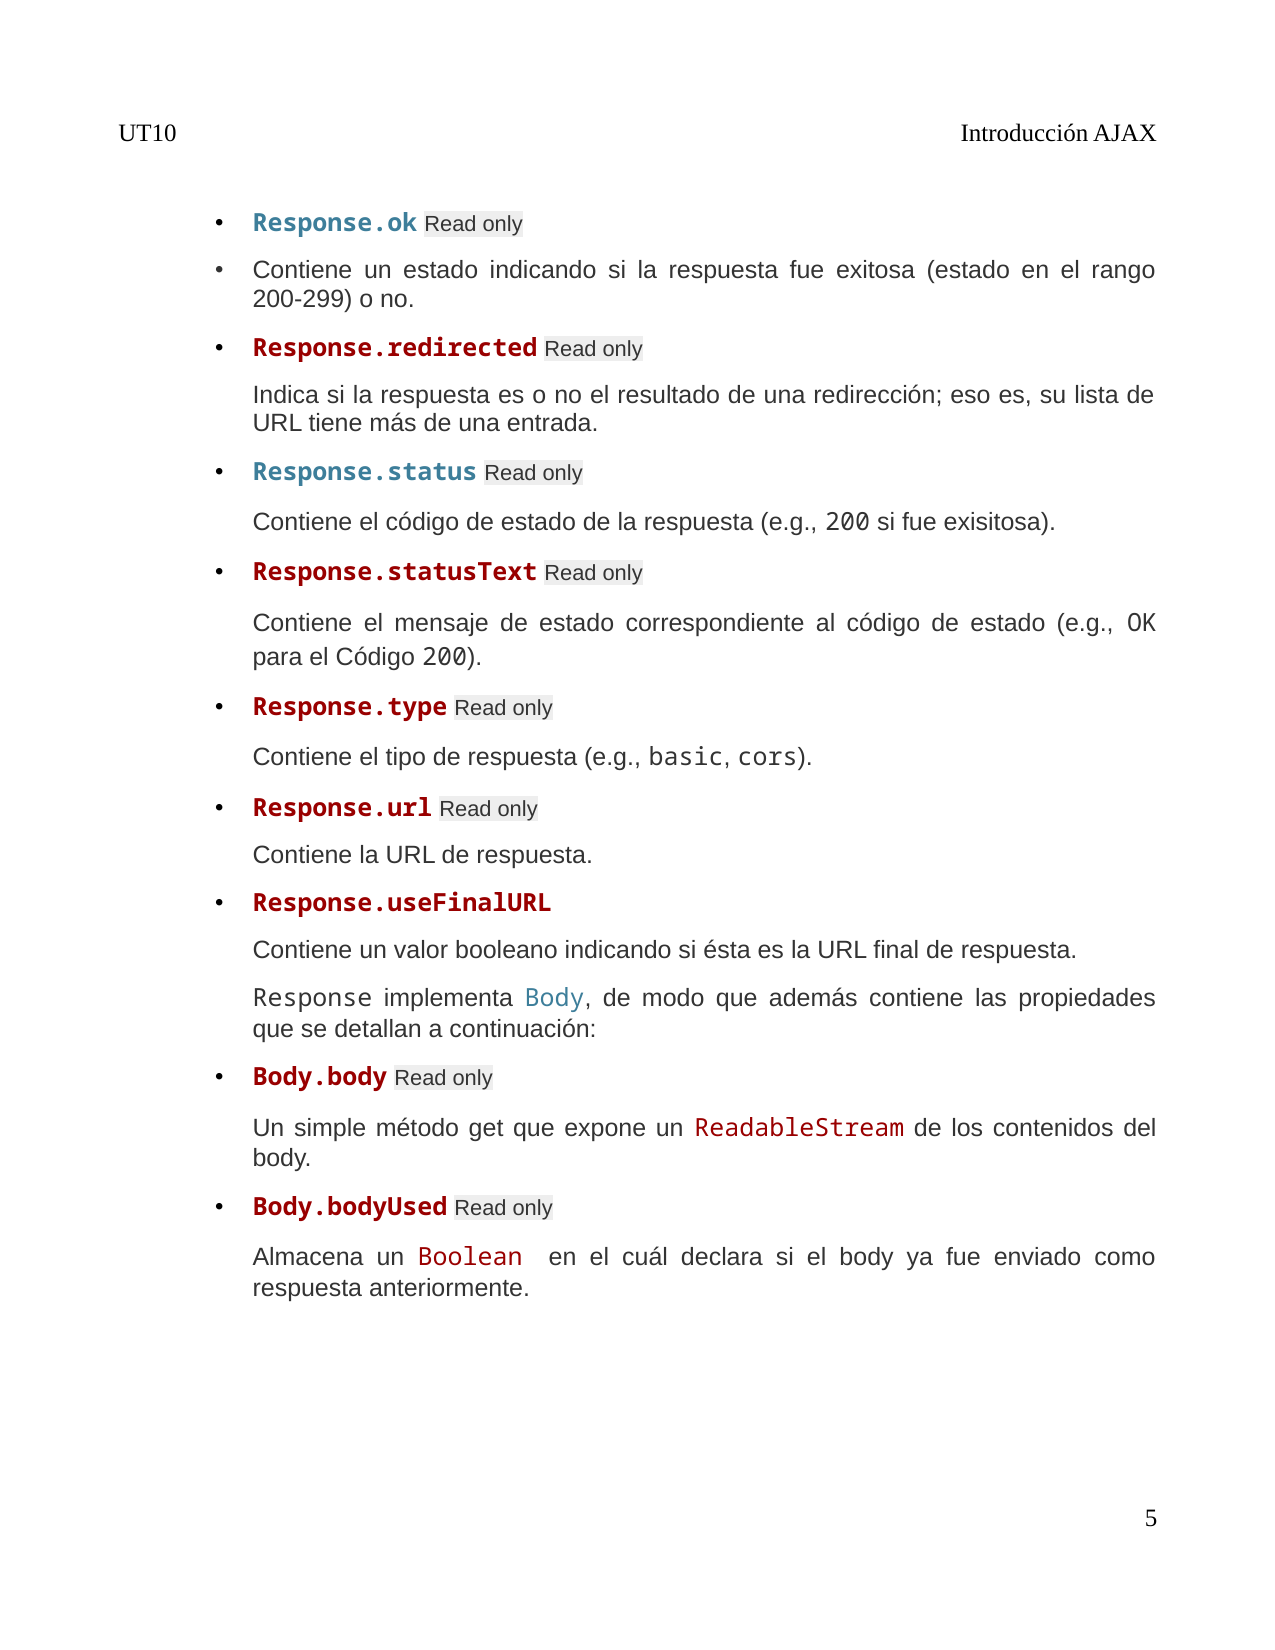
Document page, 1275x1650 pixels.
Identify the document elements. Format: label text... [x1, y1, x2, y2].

list Indica si la respuesta es o no el resultado de una redirección; eso es, su lista de URL tiene más de una entrada. [215, 379, 1157, 437]
subtitle Body.body Read only [215, 1059, 1157, 1093]
list Response implementa Body, de modo que además contiene las propiedades que se detallan a continuación: [215, 980, 1157, 1043]
list Almacena un Boolean en el cuál declara si el body ya fue enviado como respuesta anteriormente. [215, 1239, 1157, 1301]
list Contiene el mensaje de estado correspondiente al código de estado (e.g., OK para el Código 200). [215, 604, 1157, 672]
list Contiene el código de estado de la respuesta (e.g., 200 si fue exisitosa). [215, 504, 1157, 538]
subtitle Response.type Read only [215, 689, 1157, 723]
list Contiene un valor booleano indicando si ésta es la URL final de respuesta. [215, 935, 1157, 964]
subtitle Response.status Read only [215, 453, 1157, 487]
list Un simple método get que expone un ReadableStream de los contenidos del body. [215, 1109, 1157, 1172]
subtitle Response.redirected Read only [215, 329, 1157, 363]
subtitle Response.url Read only [215, 789, 1157, 823]
subtitle Response.useFinalURL [215, 884, 1157, 919]
list Contiene un estado indicando si la respuesta fue exitosa (estado en el rango 200-299) o no. [215, 255, 1157, 313]
subtitle Body.bodyUsed Read only [215, 1188, 1157, 1222]
list Contiene el tipo de respuesta (e.g., basic, cors). [215, 739, 1157, 773]
list Contiene la URL de respuesta. [215, 839, 1157, 868]
subtitle Response.statusText Read only [215, 554, 1157, 588]
subtitle Response.ok Read only [215, 205, 1157, 239]
